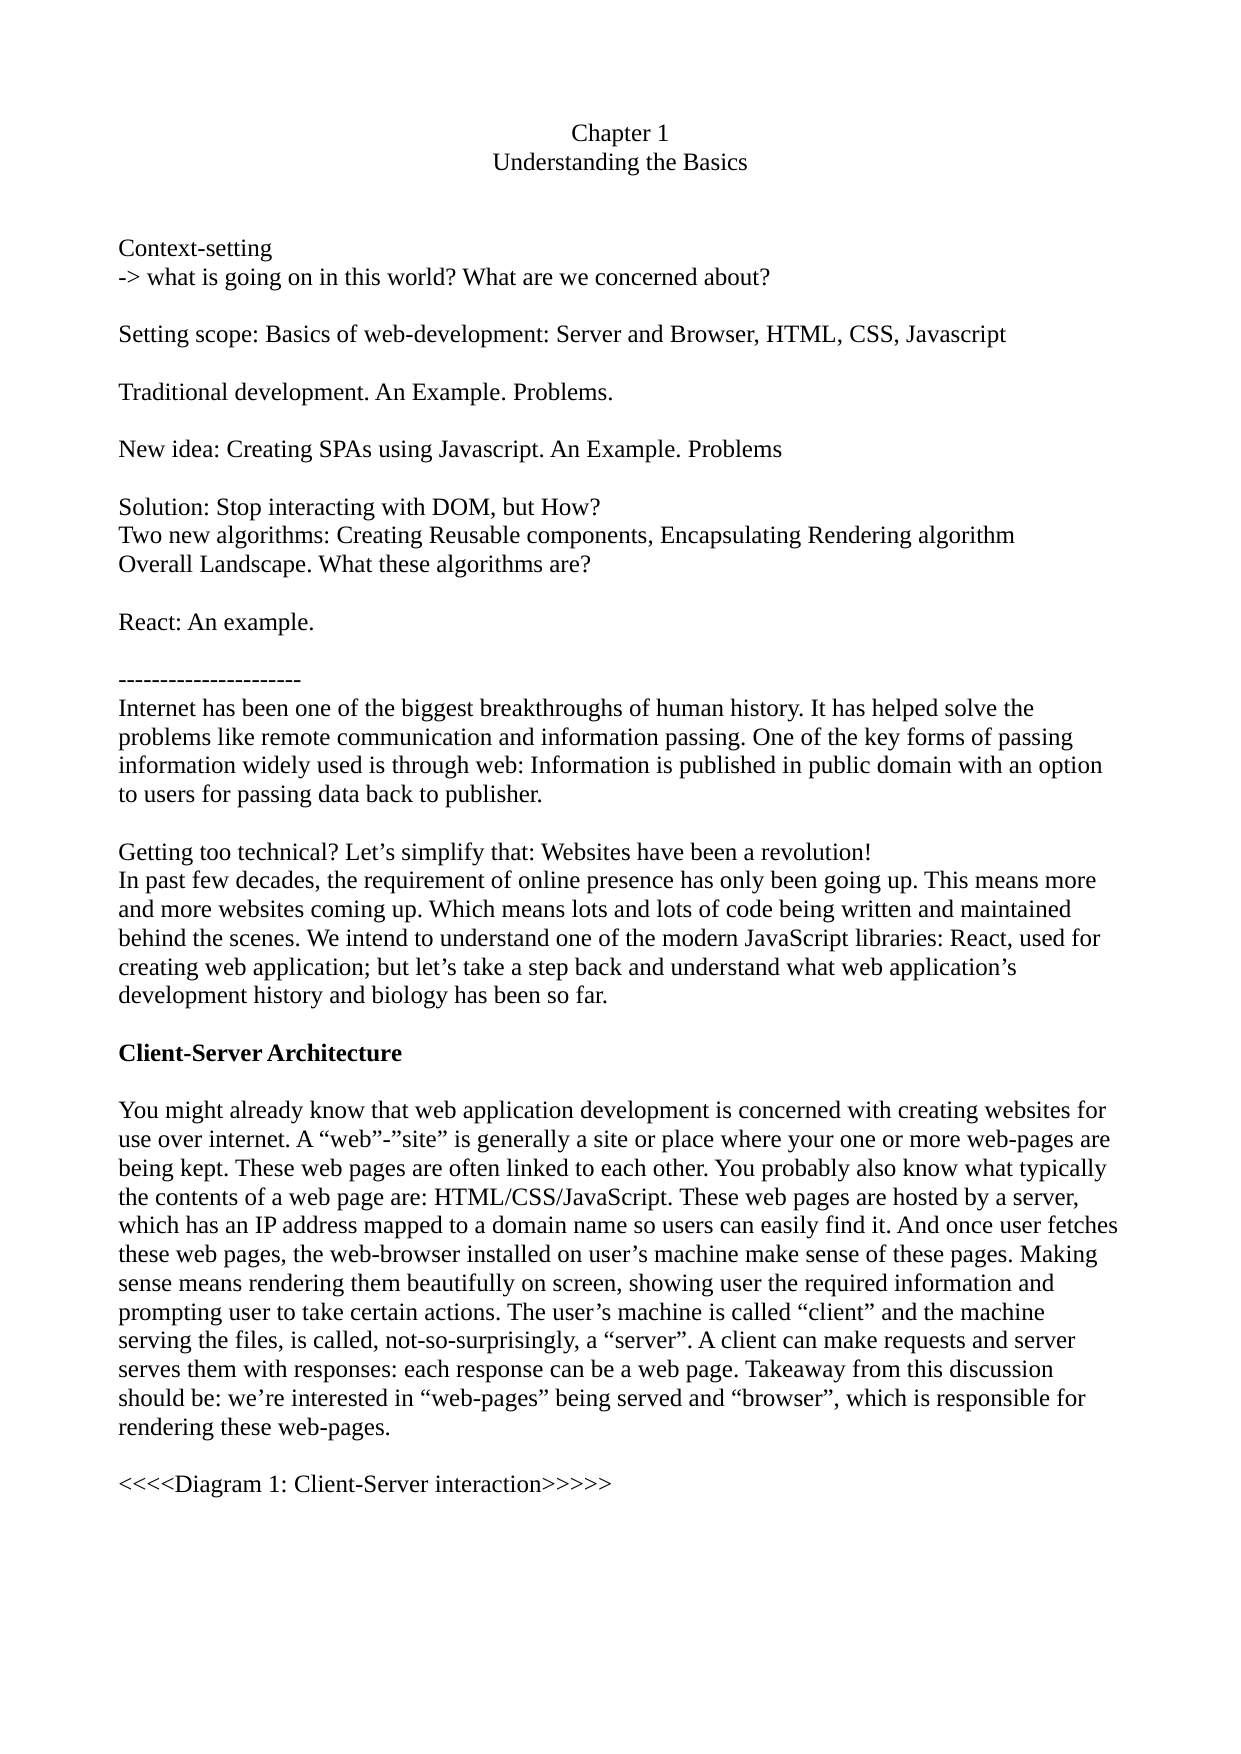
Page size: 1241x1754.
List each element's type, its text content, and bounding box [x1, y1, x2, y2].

text <<<<Diagram 1: Client-Server interaction>>>>> [118, 1469, 1122, 1498]
text Context-setting [118, 233, 1122, 262]
text Setting scope: Basics of web-development: Server and Browser, HTML, CSS, Javascript [118, 319, 1122, 348]
text Chapter 1 [118, 118, 1122, 147]
text Client-Server Architecture [118, 1038, 1122, 1067]
text Getting too technical? Let’s simplify that: Websites have been a revolution! [118, 837, 1122, 866]
text Internet has been one of the biggest breakthroughs of human history. It has helped solve the problems like remote communication and information passing. One of the key forms of passing information widely used is through web: Information is published in public domain with an option to users for passing data back to publisher. [118, 693, 1122, 808]
text Understanding the Basics [118, 147, 1122, 176]
text Traditional development. An Example. Problems. [118, 377, 1122, 406]
text You might already know that web application development is concerned with creating websites for use over internet. A “web”-”site” is generally a site or place where your one or more web-pages are being kept. These web pages are often linked to each other. You probably also know what typically the contents of a web page are: HTML/CSS/JavaScript. These web pages are hosted by a server, which has an IP address mapped to a domain name so users can easily find it. And once user fetches these web pages, the web-browser installed on user’s machine make sense of these pages. Making sense means rendering them beautifully on screen, showing user the required information and prompting user to take certain actions. The user’s machine is called “client” and the machine serving the files, is called, not-so-surprisingly, a “server”. A client can make requests and server serves them with responses: each response can be a web page. Takeaway from this discussion should be: we’re interested in “web-pages” being served and “browser”, which is responsible for rendering these web-pages. [118, 1096, 1122, 1441]
text In past few decades, the requirement of online presence has only been going up. This means more and more websites coming up. Which means lots and lots of code being written and maintained behind the scenes. We intend to understand one of the modern JavaScript libraries: React, used for creating web application; but let’s take a step back and understand what web application’s development history and biology has been so far. [118, 866, 1122, 1009]
text Overall Landscape. What these algorithms are? [118, 549, 1122, 578]
text ---------------------- [118, 664, 1122, 693]
text Two new algorithms: Creating Reusable components, Encapsulating Rendering algorithm [118, 521, 1122, 549]
text New idea: Creating SPAs using Javascript. An Example. Problems [118, 434, 1122, 463]
text React: An example. [118, 607, 1122, 636]
text -> what is going on in this world? What are we concerned about? [118, 262, 1122, 291]
text Solution: Stop interacting with DOM, but How? [118, 492, 1122, 521]
